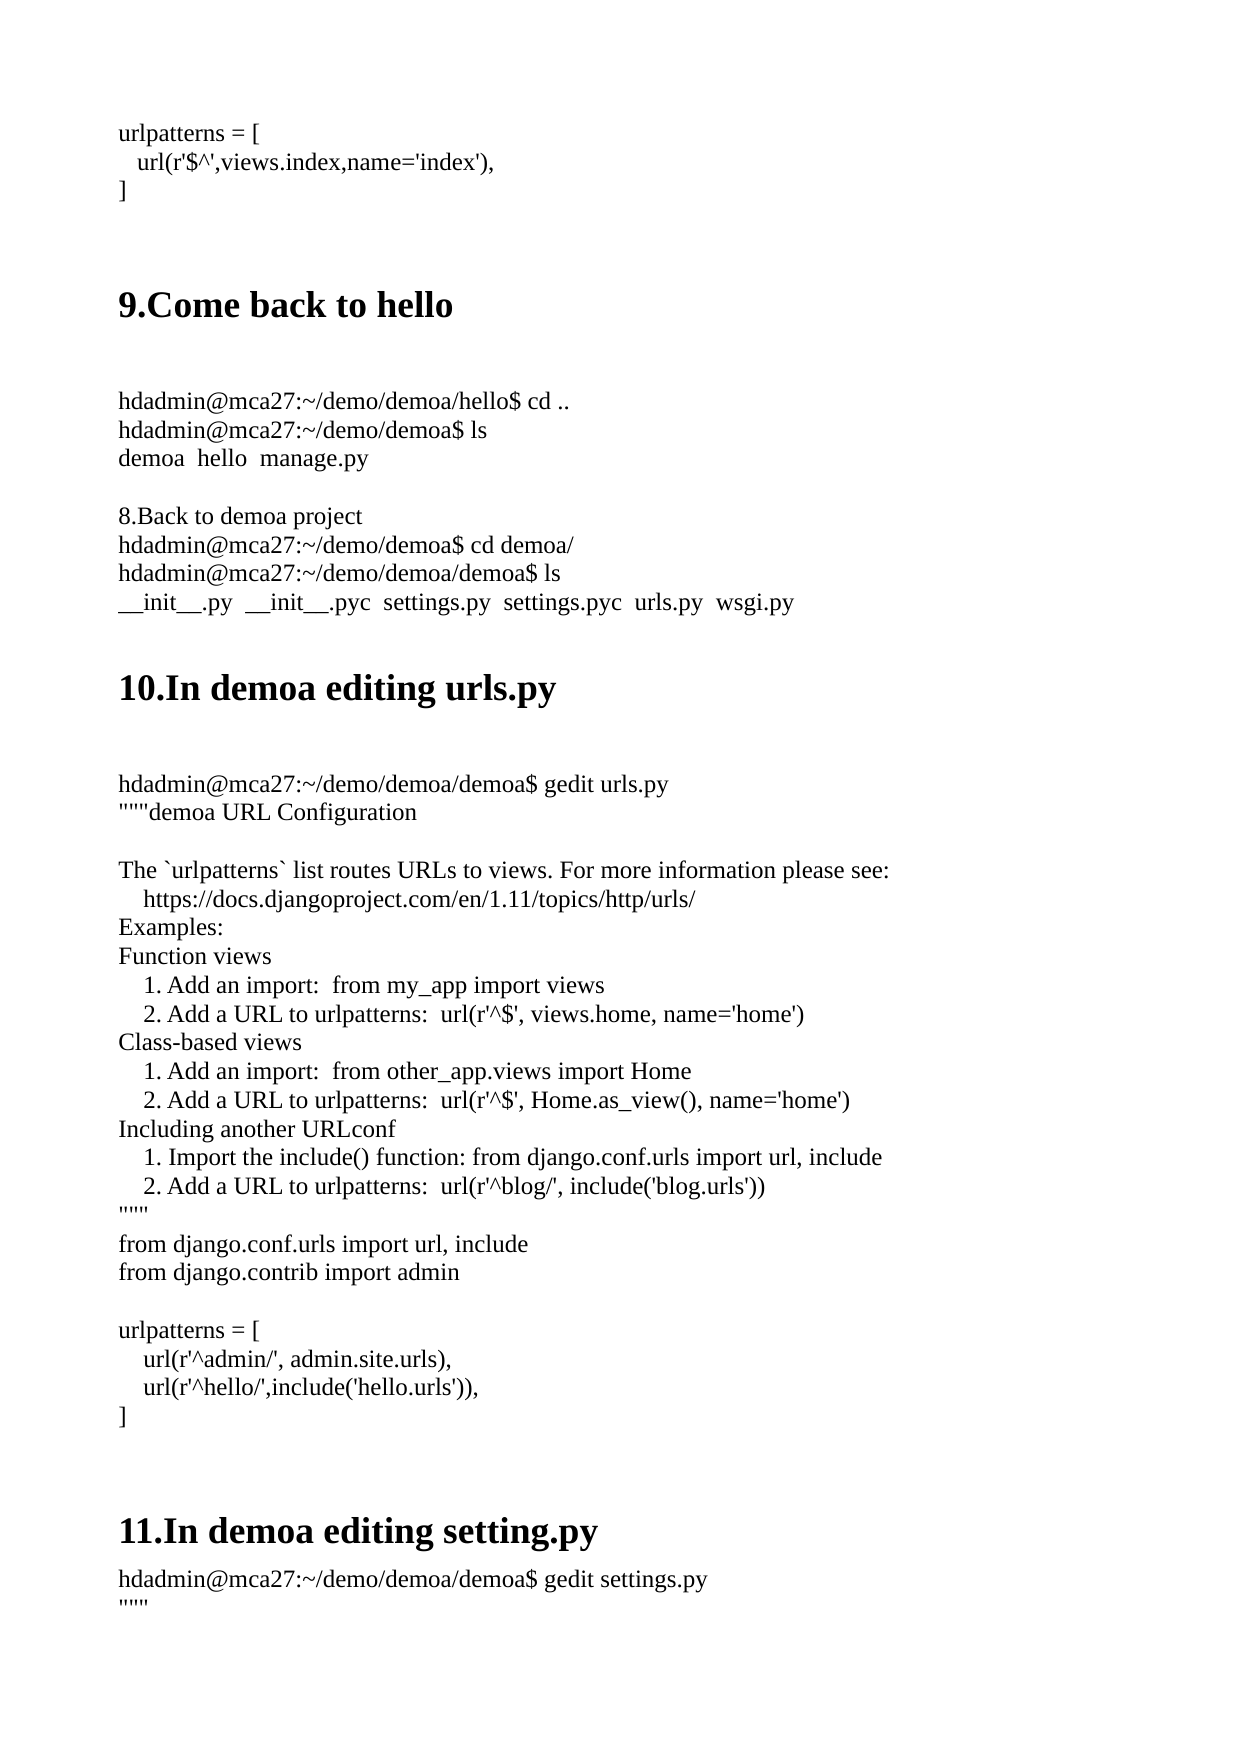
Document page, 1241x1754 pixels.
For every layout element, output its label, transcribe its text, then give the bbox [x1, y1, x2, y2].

subtitle 10.In demoa editing urls.py [118, 666, 1122, 709]
text url(r'^admin/', admin.site.urls), [118, 1344, 1122, 1372]
text """demoa URL Configuration [118, 797, 1122, 826]
text 2. Add a URL to urlpatterns: url(r'^blog/', include('blog.urls')) [118, 1171, 1122, 1200]
text hdadmin@mca27:~/demo/demoa$ cd demoa/ [118, 530, 1122, 558]
text __init__.py __init__.pyc settings.py settings.pyc urls.py wsgi.py [118, 587, 1122, 616]
text Class-based views [118, 1027, 1122, 1056]
text ] [118, 176, 1122, 204]
text hdadmin@mca27:~/demo/demoa/hello$ cd .. [118, 386, 1122, 415]
text hdadmin@mca27:~/demo/demoa/demoa$ gedit urls.py [118, 769, 1122, 797]
text 1. Add an import: from other_app.views import Home [118, 1056, 1122, 1085]
text hdadmin@mca27:~/demo/demoa$ ls [118, 415, 1122, 443]
text demoa hello manage.py [118, 443, 1122, 472]
text 1. Add an import: from my_app import views [118, 970, 1122, 999]
text ] [118, 1401, 1122, 1430]
text Examples: [118, 912, 1122, 941]
text url(r'$^',views.index,name='index'), [118, 147, 1122, 176]
text https://docs.djangoproject.com/en/1.11/topics/http/urls/ [118, 884, 1122, 912]
text """ [118, 1200, 1122, 1229]
text from django.contrib import admin [118, 1257, 1122, 1286]
text """ [118, 1593, 1122, 1621]
text 8.Back to demoa project [118, 501, 1122, 530]
text hdadmin@mca27:~/demo/demoa/demoa$ ls [118, 558, 1122, 587]
text urlpatterns = [ [118, 118, 1122, 147]
text url(r'^hello/',include('hello.urls')), [118, 1372, 1122, 1401]
subtitle 9.Come back to hello [118, 283, 1122, 326]
subtitle 11.In demoa editing setting.py [118, 1508, 1122, 1551]
text 2. Add a URL to urlpatterns: url(r'^$', views.home, name='home') [118, 999, 1122, 1027]
text The `urlpatterns` list routes URLs to views. For more information please see: [118, 855, 1122, 884]
text Function views [118, 941, 1122, 970]
text from django.conf.urls import url, include [118, 1229, 1122, 1257]
text Including another URLconf [118, 1114, 1122, 1142]
text hdadmin@mca27:~/demo/demoa/demoa$ gedit settings.py [118, 1564, 1122, 1593]
text 2. Add a URL to urlpatterns: url(r'^$', Home.as_view(), name='home') [118, 1085, 1122, 1114]
text 1. Import the include() function: from django.conf.urls import url, include [118, 1142, 1122, 1171]
text urlpatterns = [ [118, 1315, 1122, 1344]
